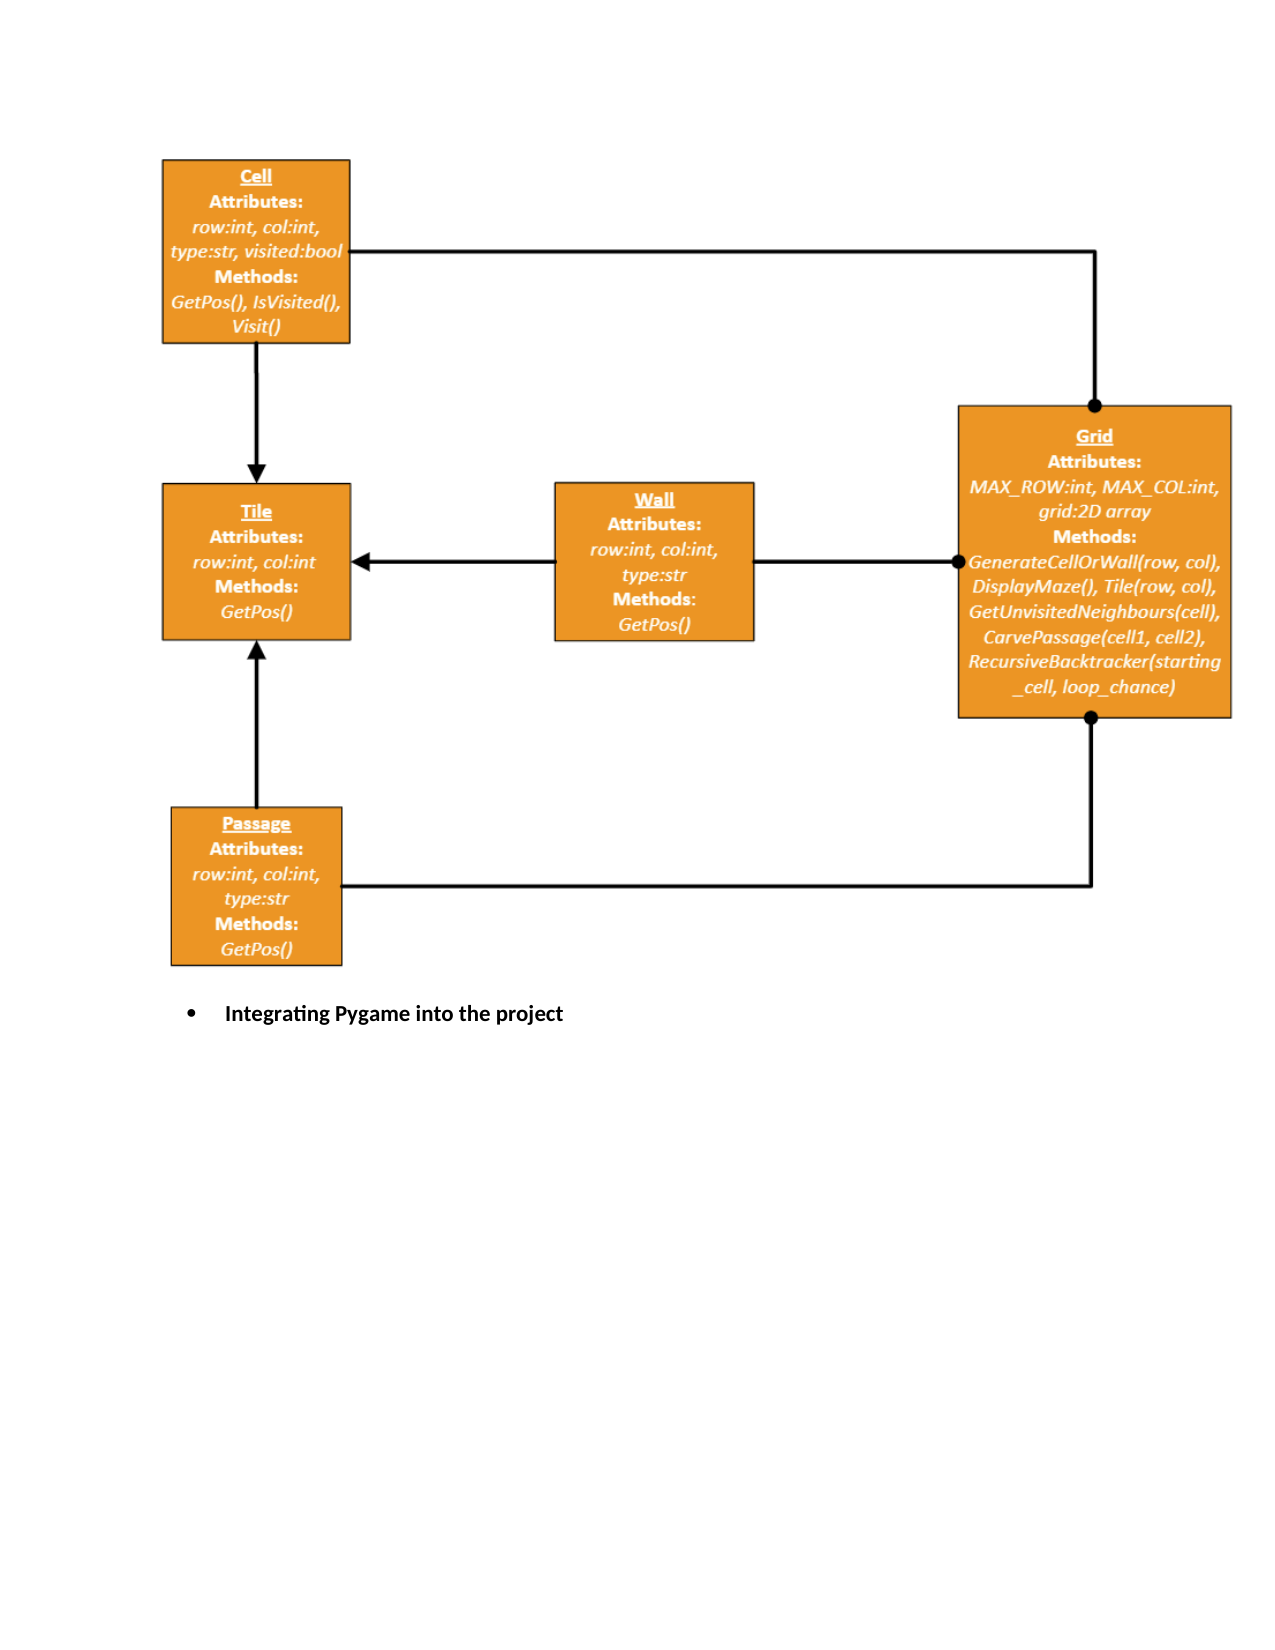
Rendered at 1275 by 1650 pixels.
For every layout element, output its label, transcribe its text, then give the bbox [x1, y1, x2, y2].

picture [150, 150, 1243, 981]
list Integrating Pygame into the project [187, 999, 1125, 1027]
